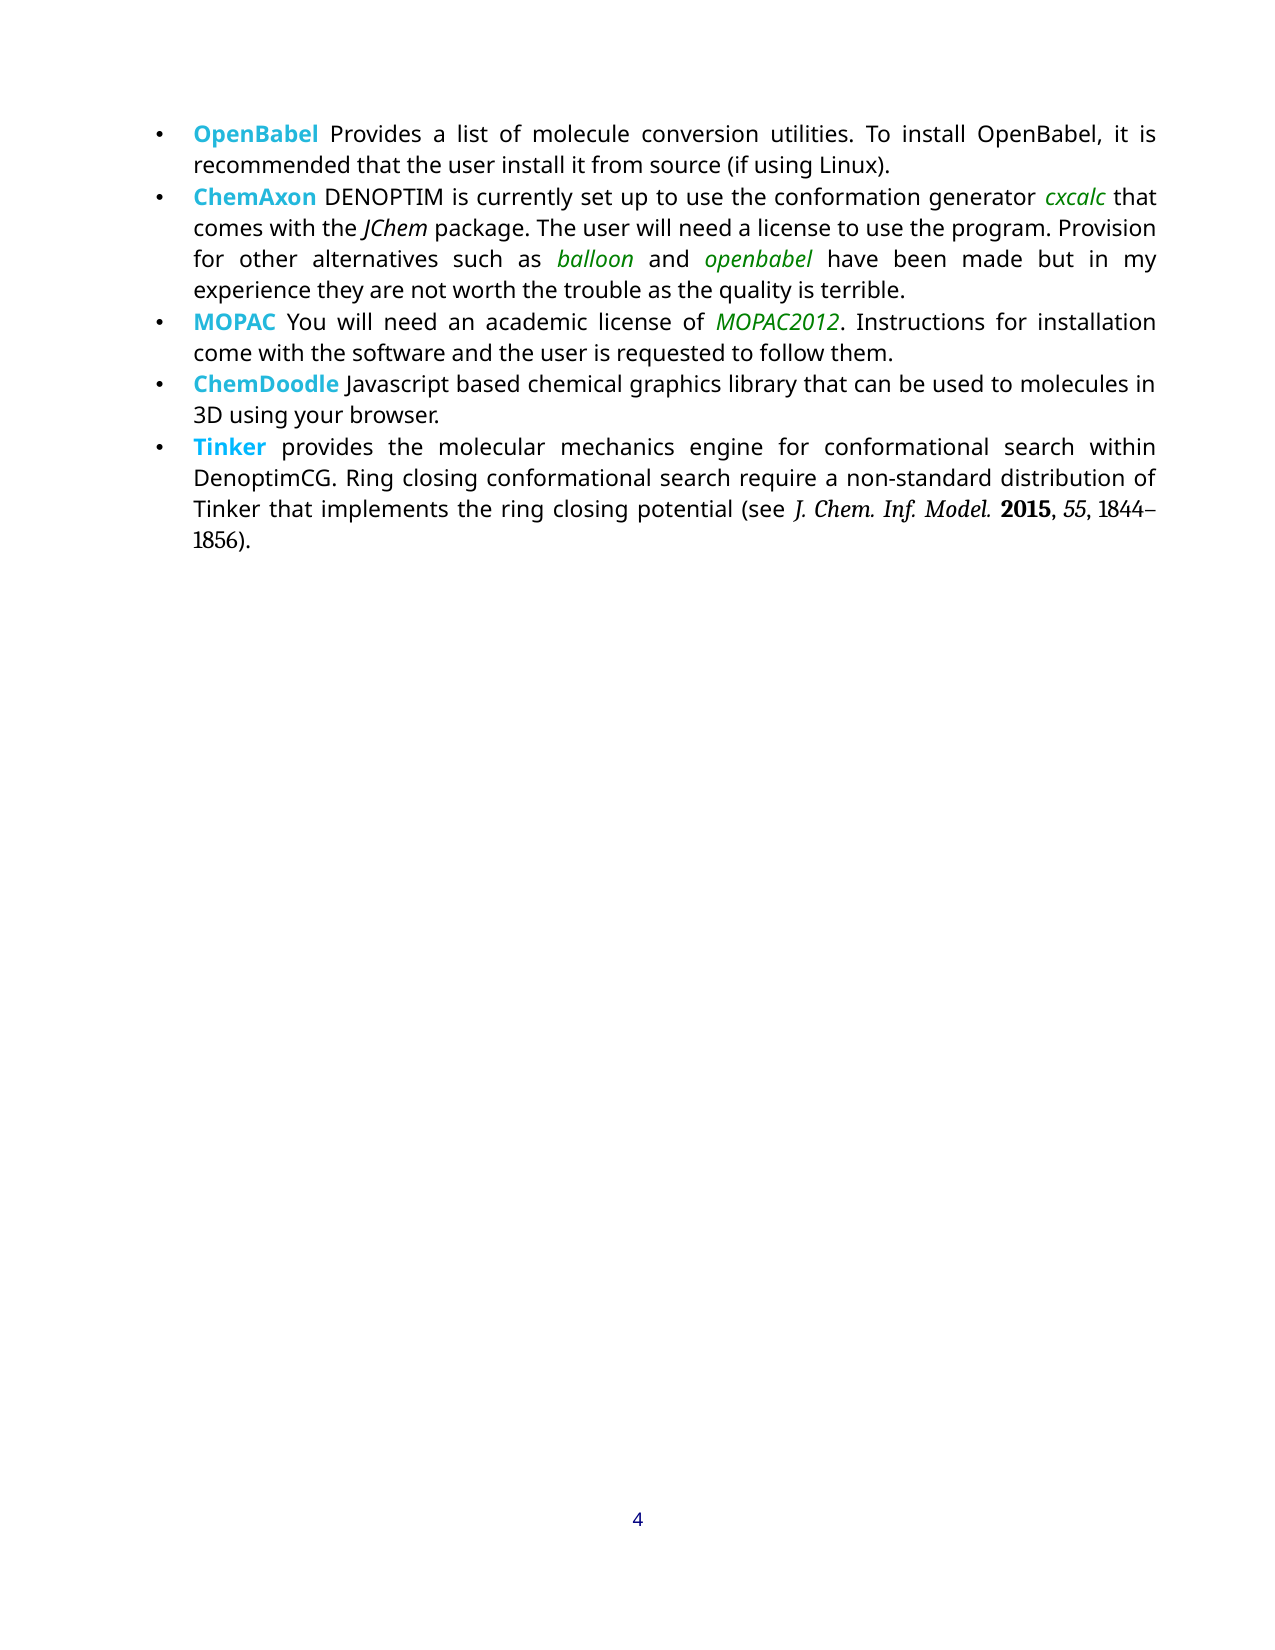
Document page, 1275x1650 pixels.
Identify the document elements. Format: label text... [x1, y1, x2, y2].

list ChemDoodle Javascript based chemical graphics library that can be used to molecules in 3D using your browser. [156, 368, 1157, 431]
list MOPAC You will need an academic license of MOPAC2012. Instructions for installation come with the software and the user is requested to follow them. [156, 306, 1157, 368]
list Tinker provides the molecular mechanics engine for conformational search within DenoptimCG. Ring closing conformational search require a non-standard distribution of Tinker that implements the ring closing potential (see J. Chem. Inf. Model. 2015, 55, 1844–1856). [156, 431, 1157, 556]
list ChemAxon DENOPTIM is currently set up to use the conformation generator cxcalc that comes with the JChem package. The user will need a license to use the program. Provision for other alternatives such as balloon and openbabel have been made but in my experience they are not worth the trouble as the quality is terrible. [156, 181, 1157, 306]
list OpenBabel Provides a list of molecule conversion utilities. To install OpenBabel, it is recommended that the user install it from source (if using Linux). [156, 118, 1157, 181]
